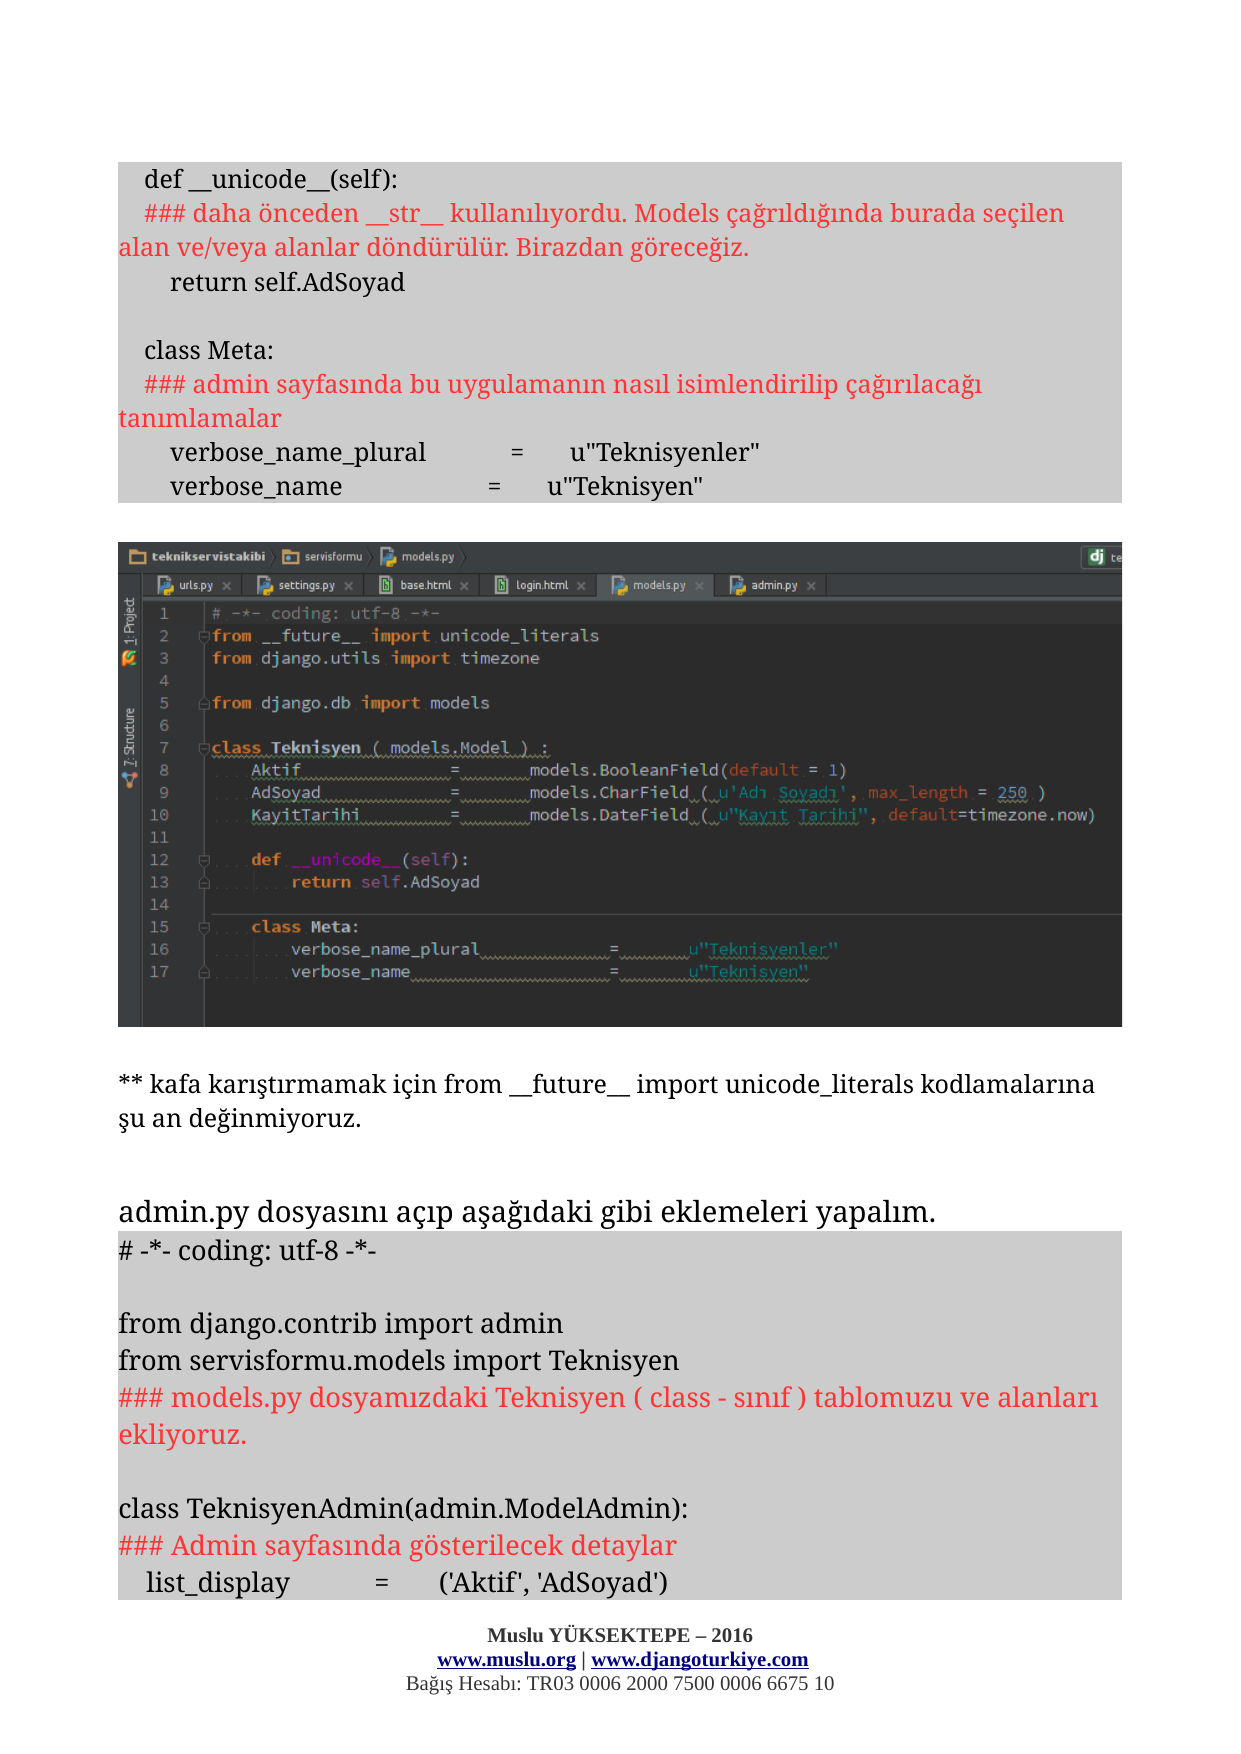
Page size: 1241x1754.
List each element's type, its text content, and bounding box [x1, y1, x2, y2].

text def __unicode__(self): [118, 162, 1122, 196]
text class Meta: [118, 332, 1122, 366]
text class TeknisyenAdmin(admin.ModelAdmin): [118, 1489, 1122, 1526]
text from django.contrib import admin [118, 1305, 1122, 1342]
text ** kafa karıştırmamak için from __future__ import unicode_literals kodlamalarına şu an değinmiyoruz. [118, 1067, 1122, 1135]
text verbose_name_plural = u"Teknisyenler" [118, 434, 1122, 468]
text list_display = ('Aktif', 'AdSoyad') [118, 1563, 1122, 1600]
picture [118, 542, 1123, 1027]
text ### admin sayfasında bu uygulamanın nasıl isimlendirilip çağırılacağı tanımlamalar [118, 366, 1122, 434]
text verbose_name = u"Teknisyen" [118, 468, 1122, 503]
text return self.AdSoyad [118, 264, 1122, 298]
text from servisformu.models import Teknisyen [118, 1342, 1122, 1379]
text ### models.py dosyamızdaki Teknisyen ( class - sınıf ) tablomuzu ve alanları ekliyoruz. [118, 1379, 1122, 1452]
text ### Admin sayfasında gösterilecek detaylar [118, 1526, 1122, 1563]
text ### daha önceden __str__ kullanılıyordu. Models çağrıldığında burada seçilen alan ve/veya alanlar döndürülür. Birazdan göreceğiz. [118, 196, 1122, 264]
text # -*- coding: utf-8 -*- [118, 1231, 1122, 1268]
text admin.py dosyasını açıp aşağıdaki gibi eklemeleri yapalım. [118, 1192, 1122, 1231]
